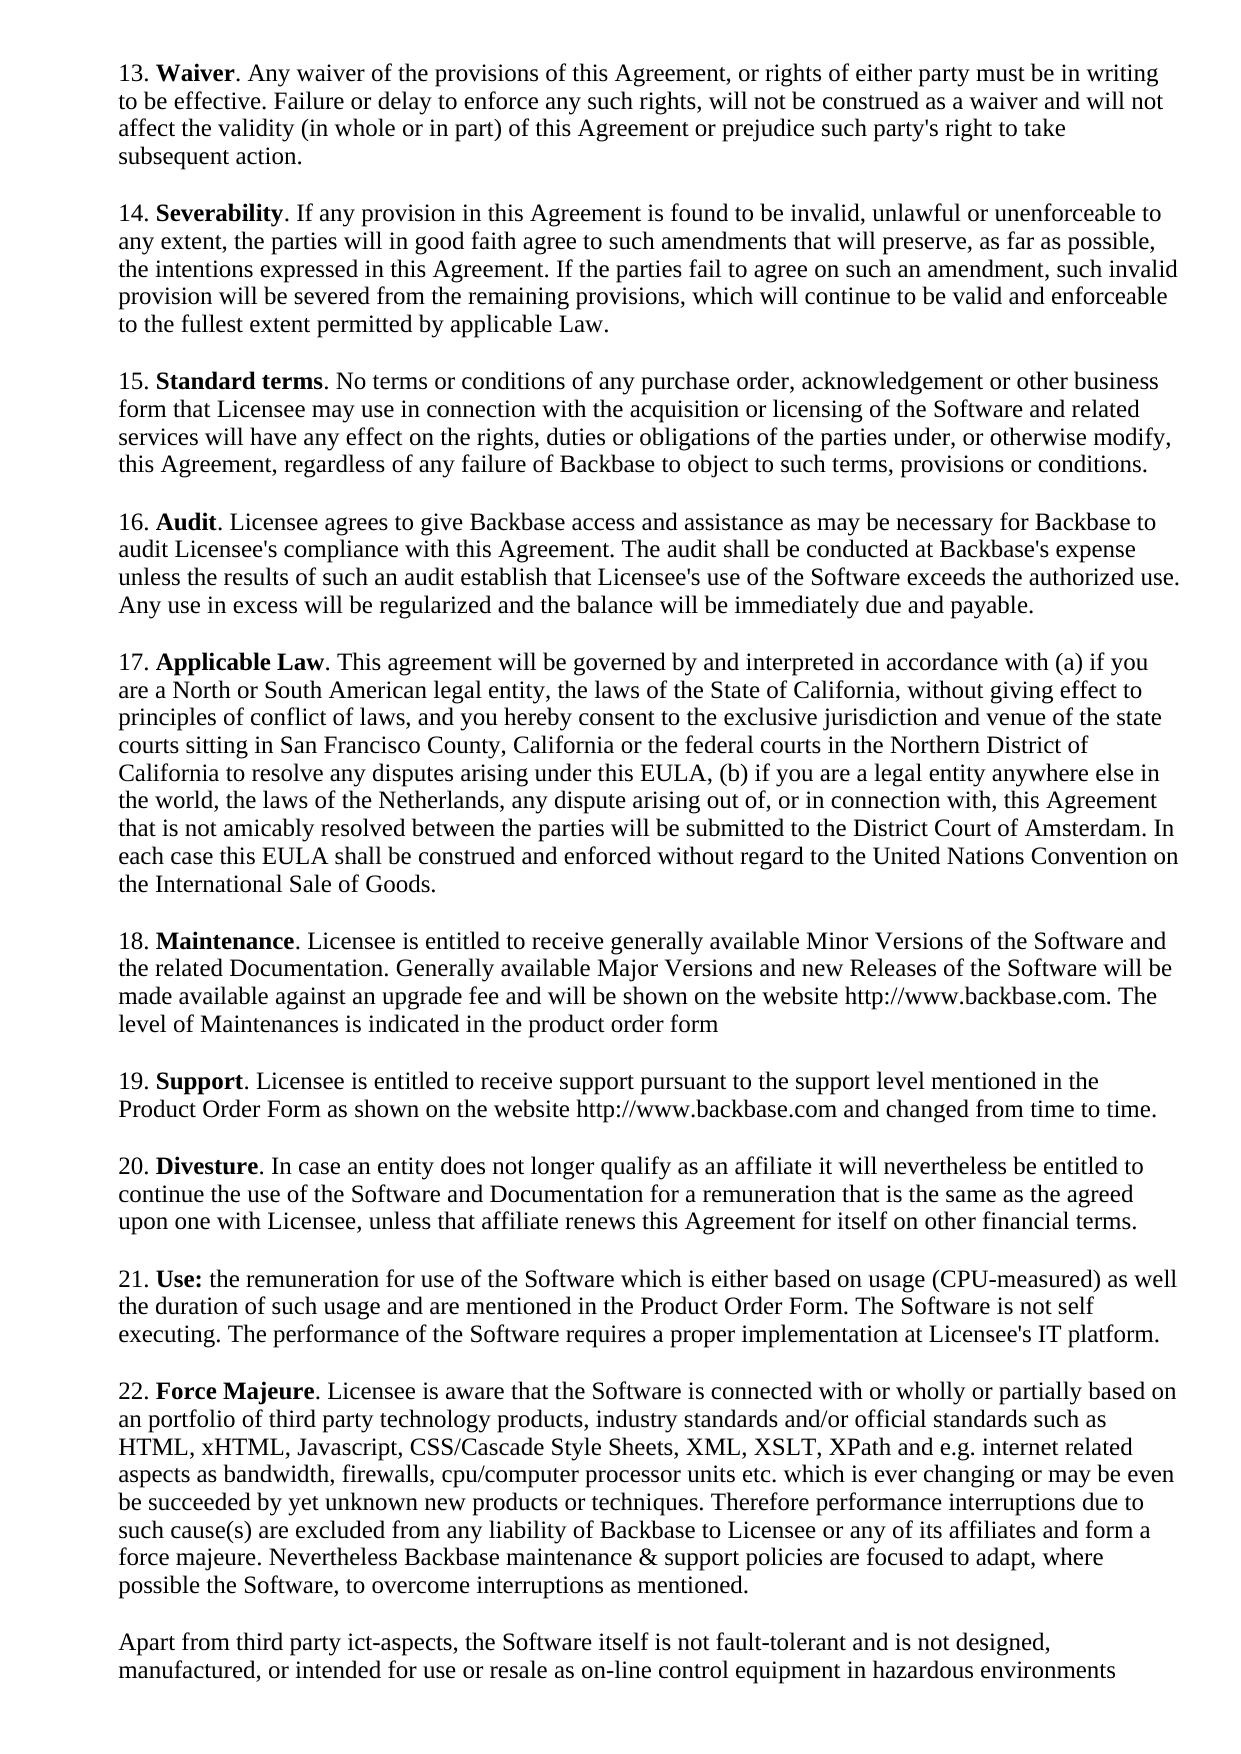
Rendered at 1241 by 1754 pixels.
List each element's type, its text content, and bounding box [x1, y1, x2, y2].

text 22. Force Majeure. Licensee is aware that the Software is connected with or wholly or partially based on an portfolio of third party technology products, industry standards and/or official standards such as HTML, xHTML, Javascript, CSS/Cascade Style Sheets, XML, XSLT, XPath and e.g. internet related aspects as bandwidth, firewalls, cpu/computer processor units etc. which is ever changing or may be even be succeeded by yet unknown new products or techniques. Therefore performance interruptions due to such cause(s) are excluded from any liability of Backbase to Licensee or any of its affiliates and form a force majeure. Nevertheless Backbase maintenance & support policies are focused to adapt, where possible the Software, to overcome interruptions as mentioned. [118, 1377, 1181, 1599]
text Apart from third party ict-aspects, the Software itself is not fault-tolerant and is not designed, manufactured, or intended for use or resale as on-line control equipment in hazardous environments [118, 1628, 1181, 1684]
text 20. Divesture. In case an entity does not longer qualify as an affiliate it will nevertheless be entitled to continue the use of the Software and Documentation for a remuneration that is the same as the agreed upon one with Licensee, unless that affiliate renews this Agreement for itself on other financial terms. [118, 1152, 1181, 1235]
text 21. Use: the remuneration for use of the Software which is either based on usage (CPU-measured) as well the duration of such usage and are mentioned in the Product Order Form. The Software is not self executing. The performance of the Software requires a proper implementation at Licensee's IT platform. [118, 1265, 1181, 1348]
text 13. Waiver. Any waiver of the provisions of this Agreement, or rights of either party must be in writing to be effective. Failure or delay to enforce any such rights, will not be construed as a waiver and will not affect the validity (in whole or in part) of this Agreement or prejudice such party's right to take subsequent action. [118, 59, 1181, 170]
text 14. Severability. If any provision in this Agreement is found to be invalid, unlawful or unenforceable to any extent, the parties will in good faith agree to such amendments that will preserve, as far as possible, the intentions expressed in this Agreement. If the parties fail to agree on such an amendment, such invalid provision will be severed from the remaining provisions, which will continue to be valid and enforceable to the fullest extent permitted by applicable Law. [118, 199, 1181, 338]
text 19. Support. Licensee is entitled to receive support pursuant to the support level mentioned in the Product Order Form as shown on the website http://www.backbase.com and changed from time to time. [118, 1067, 1181, 1123]
text 16. Audit. Licensee agrees to give Backbase access and assistance as may be necessary for Backbase to audit Licensee's compliance with this Agreement. The audit shall be conducted at Backbase's expense unless the results of such an audit establish that Licensee's use of the Software exceeds the authorized use. Any use in excess will be regularized and the balance will be immediately due and payable. [118, 508, 1181, 618]
text 18. Maintenance. Licensee is entitled to receive generally available Minor Versions of the Software and the related Documentation. Generally available Major Versions and new Releases of the Software will be made available against an upgrade fee and will be shown on the website http://www.backbase.com. The level of Maintenances is indicated in the product order form [118, 927, 1181, 1038]
text 17. Applicable Law. This agreement will be governed by and interpreted in accordance with (a) if you are a North or South American legal entity, the laws of the State of California, without giving effect to principles of conflict of laws, and you hereby consent to the exclusive jurisdiction and venue of the state courts sitting in San Francisco County, California or the federal courts in the Northern District of California to resolve any disputes arising under this EULA, (b) if you are a legal entity anywhere else in the world, the laws of the Netherlands, any dispute arising out of, or in connection with, this Agreement that is not amicably resolved between the parties will be submitted to the District Court of Amsterdam. In each case this EULA shall be construed and enforced without regard to the United Nations Convention on the International Sale of Goods. [118, 648, 1181, 897]
text 15. Standard terms. No terms or conditions of any purchase order, acknowledgement or other business form that Licensee may use in connection with the acquisition or licensing of the Software and related services will have any effect on the rights, duties or obligations of the parties under, or otherwise modify, this Agreement, regardless of any failure of Backbase to object to such terms, provisions or conditions. [118, 367, 1181, 478]
